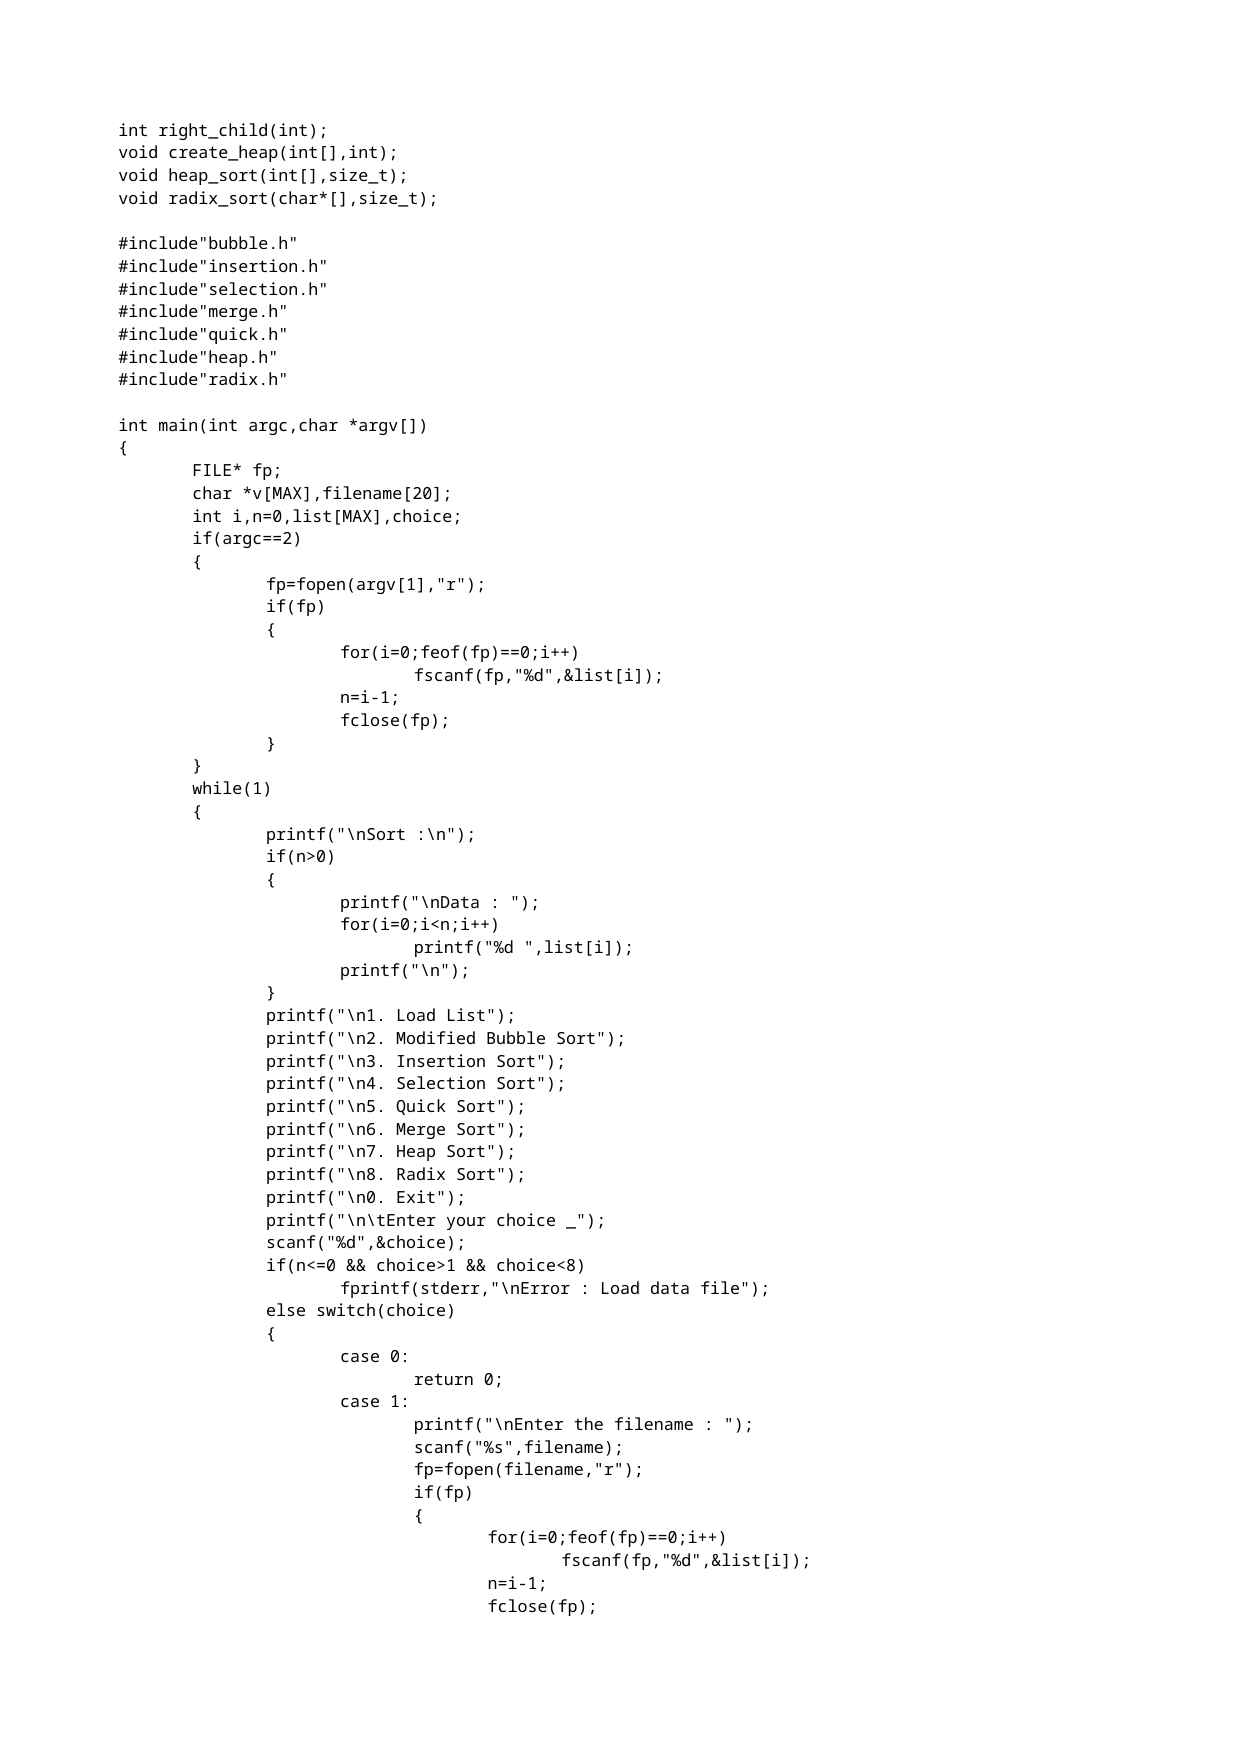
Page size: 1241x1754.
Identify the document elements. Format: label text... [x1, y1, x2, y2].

text int i,n=0,list[MAX],choice; [118, 504, 1122, 527]
text printf("\n8. Radix Sort"); [118, 1163, 1122, 1185]
text #include"selection.h" [118, 277, 1122, 300]
text int main(int argc,char *argv[]) [118, 413, 1122, 436]
text printf("\n0. Exit"); [118, 1185, 1122, 1208]
text printf("\nData : "); [118, 890, 1122, 913]
text #include"heap.h" [118, 345, 1122, 368]
text fscanf(fp,"%d",&list[i]); [118, 1549, 1122, 1571]
text n=i-1; [118, 686, 1122, 708]
text int right_child(int); [118, 118, 1122, 141]
text void radix_sort(char*[],size_t); [118, 186, 1122, 209]
text FILE* fp; [118, 459, 1122, 481]
text { [118, 799, 1122, 822]
text while(1) [118, 777, 1122, 799]
text fprintf(stderr,"\nError : Load data file"); [118, 1276, 1122, 1299]
text if(argc==2) [118, 527, 1122, 549]
text for(i=0;feof(fp)==0;i++) [118, 640, 1122, 663]
text for(i=0;i<n;i++) [118, 913, 1122, 936]
text { [118, 1503, 1122, 1526]
text printf("%d ",list[i]); [118, 936, 1122, 958]
text { [118, 1322, 1122, 1344]
text printf("\n4. Selection Sort"); [118, 1072, 1122, 1094]
text printf("\n\tEnter your choice _"); [118, 1208, 1122, 1231]
text } [118, 731, 1122, 754]
text fp=fopen(filename,"r"); [118, 1458, 1122, 1481]
text printf("\n6. Merge Sort"); [118, 1117, 1122, 1140]
text printf("\n1. Load List"); [118, 1004, 1122, 1026]
text printf("\n5. Quick Sort"); [118, 1094, 1122, 1117]
text for(i=0;feof(fp)==0;i++) [118, 1526, 1122, 1549]
text fp=fopen(argv[1],"r"); [118, 572, 1122, 595]
text if(n>0) [118, 845, 1122, 867]
text scanf("%d",&choice); [118, 1231, 1122, 1253]
text n=i-1; [118, 1571, 1122, 1594]
text } [118, 981, 1122, 1004]
text printf("\n3. Insertion Sort"); [118, 1049, 1122, 1072]
text if(fp) [118, 595, 1122, 618]
text case 0: [118, 1344, 1122, 1367]
text printf("\nSort :\n"); [118, 822, 1122, 845]
text fclose(fp); [118, 708, 1122, 731]
text { [118, 549, 1122, 572]
text } [118, 754, 1122, 777]
text void create_heap(int[],int); [118, 141, 1122, 163]
text return 0; [118, 1367, 1122, 1390]
text #include"quick.h" [118, 322, 1122, 345]
text else switch(choice) [118, 1299, 1122, 1322]
text printf("\nEnter the filename : "); [118, 1412, 1122, 1435]
text #include"bubble.h" [118, 232, 1122, 254]
text printf("\n2. Modified Bubble Sort"); [118, 1026, 1122, 1049]
text { [118, 436, 1122, 459]
text case 1: [118, 1390, 1122, 1412]
text #include"radix.h" [118, 368, 1122, 391]
text void heap_sort(int[],size_t); [118, 163, 1122, 186]
text printf("\n"); [118, 958, 1122, 981]
text #include"insertion.h" [118, 254, 1122, 277]
text if(n<=0 && choice>1 && choice<8) [118, 1253, 1122, 1276]
text scanf("%s",filename); [118, 1435, 1122, 1458]
text fclose(fp); [118, 1594, 1122, 1617]
text fscanf(fp,"%d",&list[i]); [118, 663, 1122, 686]
text char *v[MAX],filename[20]; [118, 481, 1122, 504]
text printf("\n7. Heap Sort"); [118, 1140, 1122, 1163]
text #include"merge.h" [118, 300, 1122, 322]
text { [118, 867, 1122, 890]
text if(fp) [118, 1481, 1122, 1503]
text { [118, 618, 1122, 640]
